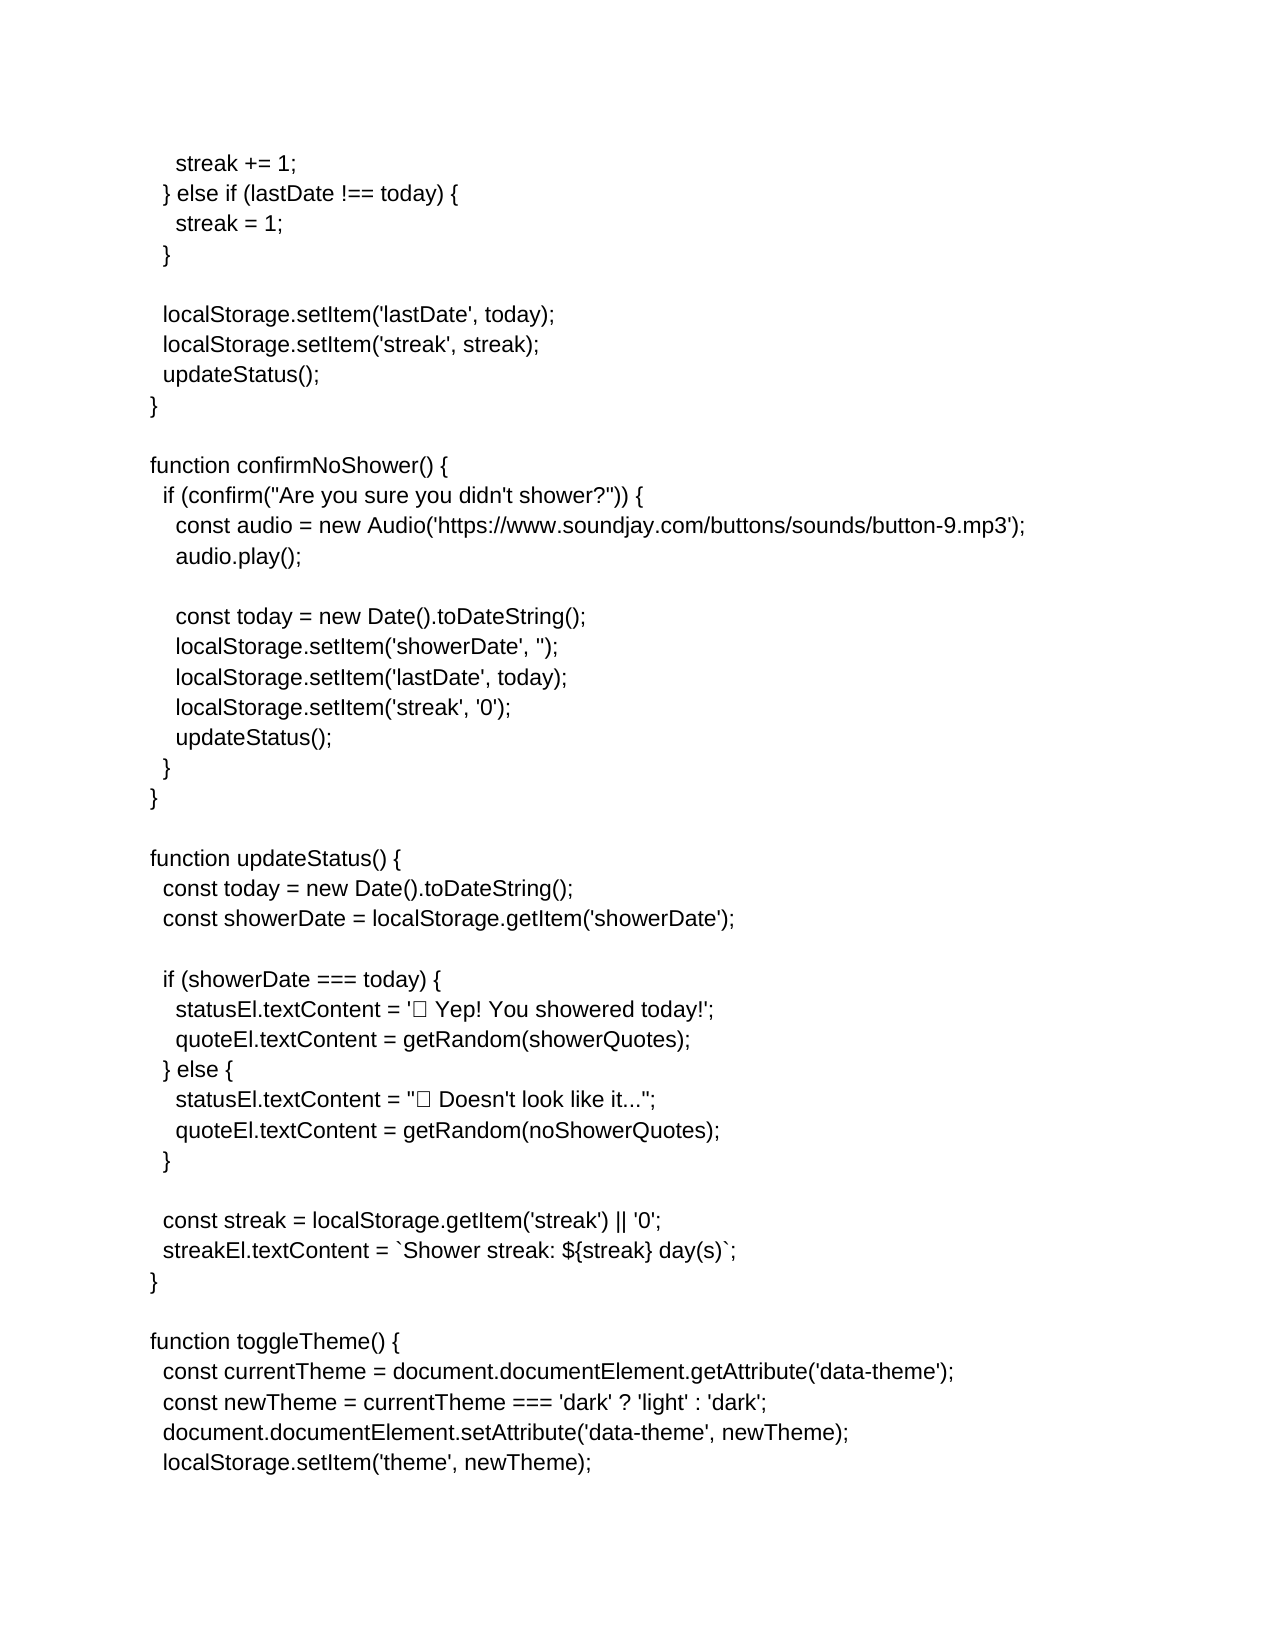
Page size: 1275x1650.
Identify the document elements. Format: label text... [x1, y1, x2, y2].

text } else { [150, 1056, 1125, 1083]
text localStorage.setItem('streak', '0'); [150, 694, 1125, 720]
text const showerDate = localStorage.getItem('showerDate'); [150, 905, 1125, 932]
text updateStatus(); [150, 361, 1125, 388]
text } [150, 784, 1125, 811]
text streak = 1; [150, 210, 1125, 237]
text function toggleTheme() { [150, 1328, 1125, 1354]
text localStorage.setItem('lastDate', today); [150, 301, 1125, 327]
text streakEl.textContent = `Shower streak: ${streak} day(s)`; [150, 1237, 1125, 1264]
text document.documentElement.setAttribute('data-theme', newTheme); [150, 1419, 1125, 1445]
text const streak = localStorage.getItem('streak') || '0'; [150, 1207, 1125, 1234]
text } else if (lastDate !== today) { [150, 180, 1125, 207]
text const today = new Date().toDateString(); [150, 603, 1125, 629]
text quoteEl.textContent = getRandom(showerQuotes); [150, 1026, 1125, 1052]
text if (showerDate === today) { [150, 966, 1125, 992]
text } [150, 392, 1125, 418]
text } [150, 754, 1125, 781]
text const today = new Date().toDateString(); [150, 875, 1125, 901]
text localStorage.setItem('showerDate', ''); [150, 633, 1125, 660]
text localStorage.setItem('lastDate', today); [150, 663, 1125, 690]
text } [150, 241, 1125, 267]
text audio.play(); [150, 543, 1125, 569]
text streak += 1; [150, 150, 1125, 176]
text quoteEl.textContent = getRandom(noShowerQuotes); [150, 1117, 1125, 1143]
text updateStatus(); [150, 724, 1125, 750]
text const audio = new Audio('https://www.soundjay.com/buttons/sounds/button-9.mp3'); [150, 512, 1125, 539]
text statusEl.textContent = '🧼 Yep! You showered today!'; [150, 996, 1125, 1022]
text function confirmNoShower() { [150, 452, 1125, 478]
text } [150, 1268, 1125, 1294]
text localStorage.setItem('streak', streak); [150, 331, 1125, 358]
text function updateStatus() { [150, 845, 1125, 871]
text const newTheme = currentTheme === 'dark' ? 'light' : 'dark'; [150, 1388, 1125, 1415]
text const currentTheme = document.documentElement.getAttribute('data-theme'); [150, 1358, 1125, 1385]
text localStorage.setItem('theme', newTheme); [150, 1449, 1125, 1475]
text } [150, 1147, 1125, 1173]
text statusEl.textContent = "😬 Doesn't look like it..."; [150, 1086, 1125, 1113]
text if (confirm("Are you sure you didn't shower?")) { [150, 482, 1125, 509]
